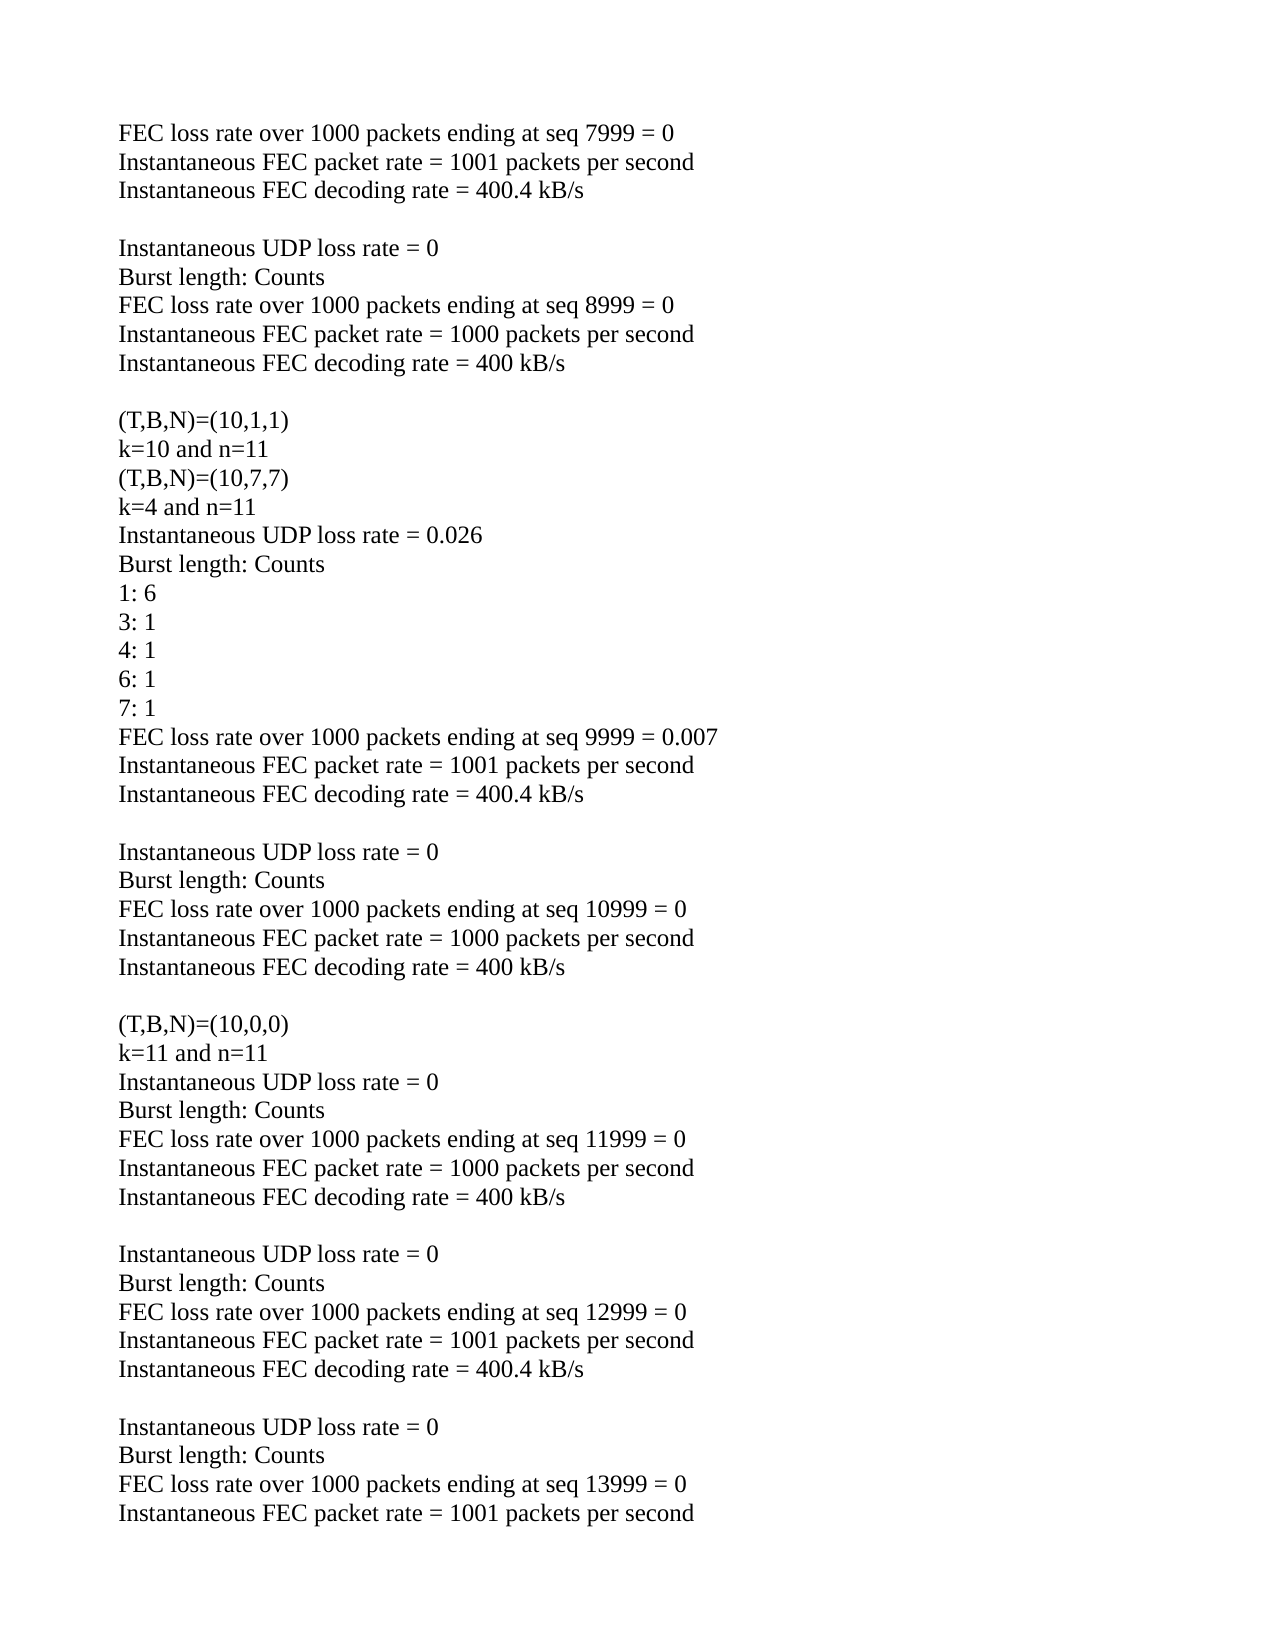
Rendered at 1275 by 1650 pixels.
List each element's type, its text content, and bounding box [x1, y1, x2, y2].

text Burst length: Counts [118, 549, 1157, 578]
text FEC loss rate over 1000 packets ending at seq 9999 = 0.007 [118, 722, 1157, 751]
text FEC loss rate over 1000 packets ending at seq 10999 = 0 [118, 894, 1157, 923]
text 1: 6 [118, 578, 1157, 607]
text Burst length: Counts [118, 866, 1157, 894]
text Instantaneous UDP loss rate = 0 [118, 837, 1157, 866]
text Instantaneous UDP loss rate = 0 [118, 1412, 1157, 1441]
text FEC loss rate over 1000 packets ending at seq 13999 = 0 [118, 1469, 1157, 1498]
text Instantaneous FEC packet rate = 1001 packets per second [118, 1498, 1157, 1527]
text 3: 1 [118, 607, 1157, 636]
text (T,B,N)=(10,0,0) [118, 1009, 1157, 1038]
text Instantaneous FEC packet rate = 1000 packets per second [118, 1153, 1157, 1182]
text Burst length: Counts [118, 1096, 1157, 1124]
text Burst length: Counts [118, 1441, 1157, 1469]
text Instantaneous FEC packet rate = 1001 packets per second [118, 147, 1157, 176]
text Instantaneous UDP loss rate = 0 [118, 1067, 1157, 1096]
text Instantaneous UDP loss rate = 0 [118, 1239, 1157, 1268]
text Instantaneous FEC decoding rate = 400.4 kB/s [118, 1354, 1157, 1383]
text Instantaneous FEC decoding rate = 400 kB/s [118, 348, 1157, 377]
text k=10 and n=11 [118, 434, 1157, 463]
text Instantaneous FEC decoding rate = 400.4 kB/s [118, 779, 1157, 808]
text Instantaneous FEC decoding rate = 400 kB/s [118, 1182, 1157, 1211]
text FEC loss rate over 1000 packets ending at seq 12999 = 0 [118, 1297, 1157, 1326]
text 4: 1 [118, 636, 1157, 664]
text Instantaneous FEC decoding rate = 400.4 kB/s [118, 176, 1157, 204]
text (T,B,N)=(10,1,1) [118, 406, 1157, 434]
text Burst length: Counts [118, 262, 1157, 291]
text Burst length: Counts [118, 1268, 1157, 1297]
text Instantaneous FEC packet rate = 1001 packets per second [118, 1326, 1157, 1354]
text FEC loss rate over 1000 packets ending at seq 11999 = 0 [118, 1124, 1157, 1153]
text 7: 1 [118, 693, 1157, 722]
text k=11 and n=11 [118, 1038, 1157, 1067]
text Instantaneous UDP loss rate = 0.026 [118, 521, 1157, 549]
text Instantaneous FEC packet rate = 1001 packets per second [118, 751, 1157, 779]
text Instantaneous UDP loss rate = 0 [118, 233, 1157, 262]
text Instantaneous FEC decoding rate = 400 kB/s [118, 952, 1157, 981]
text k=4 and n=11 [118, 492, 1157, 521]
text FEC loss rate over 1000 packets ending at seq 8999 = 0 [118, 291, 1157, 319]
text 6: 1 [118, 664, 1157, 693]
text Instantaneous FEC packet rate = 1000 packets per second [118, 319, 1157, 348]
text (T,B,N)=(10,7,7) [118, 463, 1157, 492]
text FEC loss rate over 1000 packets ending at seq 7999 = 0 [118, 118, 1157, 147]
text Instantaneous FEC packet rate = 1000 packets per second [118, 923, 1157, 952]
